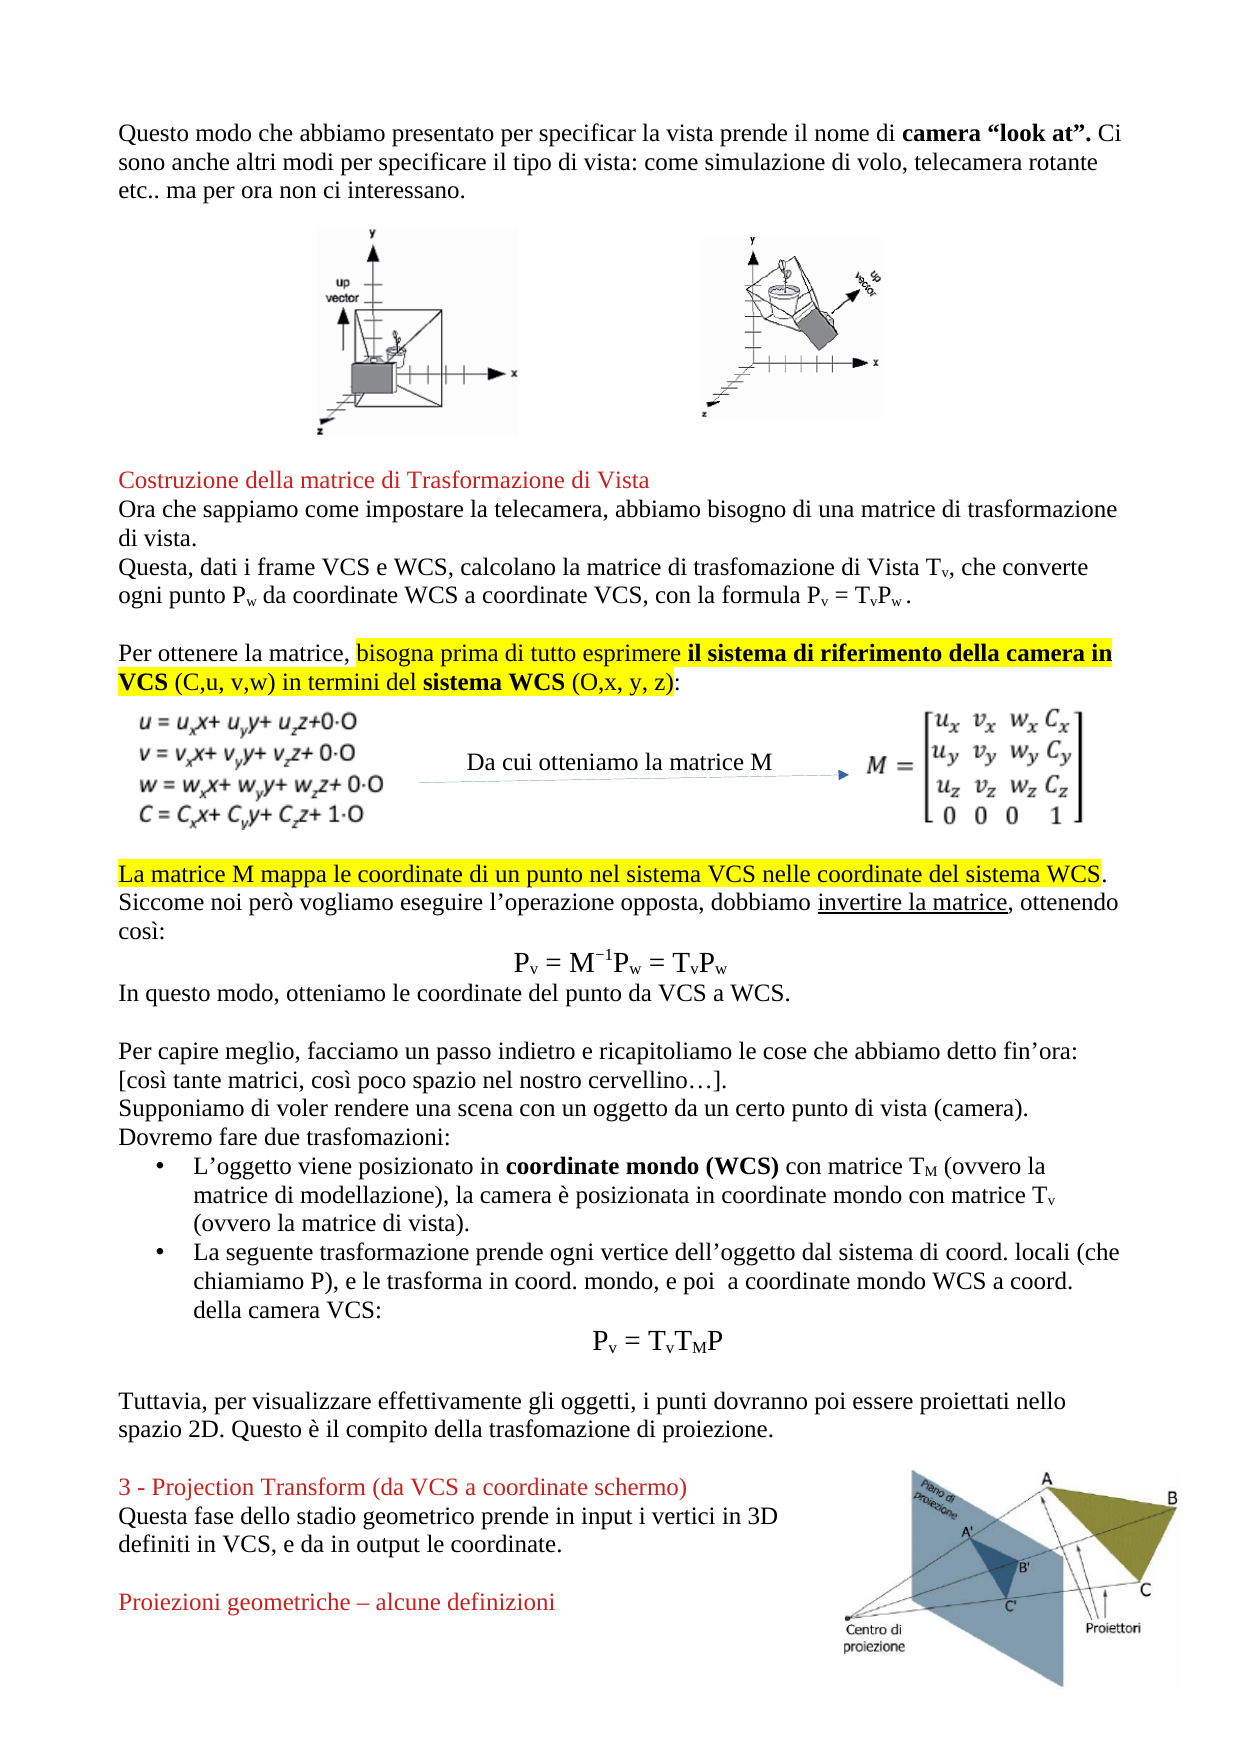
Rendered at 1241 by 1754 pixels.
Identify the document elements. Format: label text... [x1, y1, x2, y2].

text Pv = M−1Pw = TvPw [118, 945, 1122, 978]
text In questo modo, otteniamo le coordinate del punto da VCS a WCS. [118, 978, 1122, 1007]
list Pv = TvTMP [156, 1323, 1122, 1357]
text Proiezioni geometriche – alcune definizioni [118, 1587, 844, 1616]
list La seguente trasformazione prende ogni vertice dell’oggetto dal sistema di coord. locali (che chiamiamo P), e le trasforma in coord. mondo, e poi a coordinate mondo WCS a coord. della camera VCS: [156, 1237, 1122, 1323]
picture [131, 709, 394, 830]
picture [316, 224, 524, 437]
picture [695, 237, 884, 431]
text Supponiamo di voler rendere una scena con un oggetto da un certo punto di vista (camera). Dovremo fare due trasfomazioni: [118, 1093, 1122, 1151]
text Questa fase dello stadio geometrico prende in input i vertici in 3D definiti in VCS, e da in output le coordinate. [118, 1501, 844, 1558]
text Per ottenere la matrice, bisogna prima di tutto esprimere il sistema di riferimento della camera in VCS (C,u, v,w) in termini del sistema WCS (O,x, y, z): [118, 638, 1122, 696]
text Costruzione della matrice di Trasformazione di Vista [118, 466, 1122, 494]
text 3 - Projection Transform (da VCS a coordinate schermo) [118, 1472, 844, 1501]
picture [844, 1465, 1180, 1690]
text Per capire meglio, facciamo un passo indietro e ricapitoliamo le cose che abbiamo detto fin’ora: [così tante matrici, così poco spazio nel nostro cervellino…]. [118, 1036, 1122, 1093]
text Questo modo che abbiamo presentato per specificar la vista prende il nome di camera “look at”. Ci sono anche altri modi per specificare il tipo di vista: come simulazione di volo, telecamera rotante etc.. ma per ora non ci interessano. [118, 118, 1122, 204]
text Tuttavia, per visualizzare effettivamente gli oggetti, i punti dovranno poi essere proiettati nello spazio 2D. Questo è il compito della trasfomazione di proiezione. [118, 1386, 1122, 1443]
text Ora che sappiamo come impostare la telecamera, abbiamo bisogno di una matrice di trasformazione di vista. [118, 494, 1122, 552]
text Questa, dati i frame VCS e WCS, calcolano la matrice di trasfomazione di Vista Tv, che converte ogni punto Pw da coordinate WCS a coordinate VCS, con la formula Pv = TvPw . [118, 552, 1122, 609]
text La matrice M mappa le coordinate di un punto nel sistema VCS nelle coordinate del sistema WCS. Siccome noi però vogliamo eseguire l’operazione opposta, dobbiamo invertire la matrice, ottenendo così: [118, 859, 1122, 945]
list L’oggetto viene posizionato in coordinate mondo (WCS) con matrice TM (ovvero la matrice di modellazione), la camera è posizionata in coordinate mondo con matrice Tv (ovvero la matrice di vista). [156, 1151, 1122, 1237]
picture [863, 706, 1093, 829]
